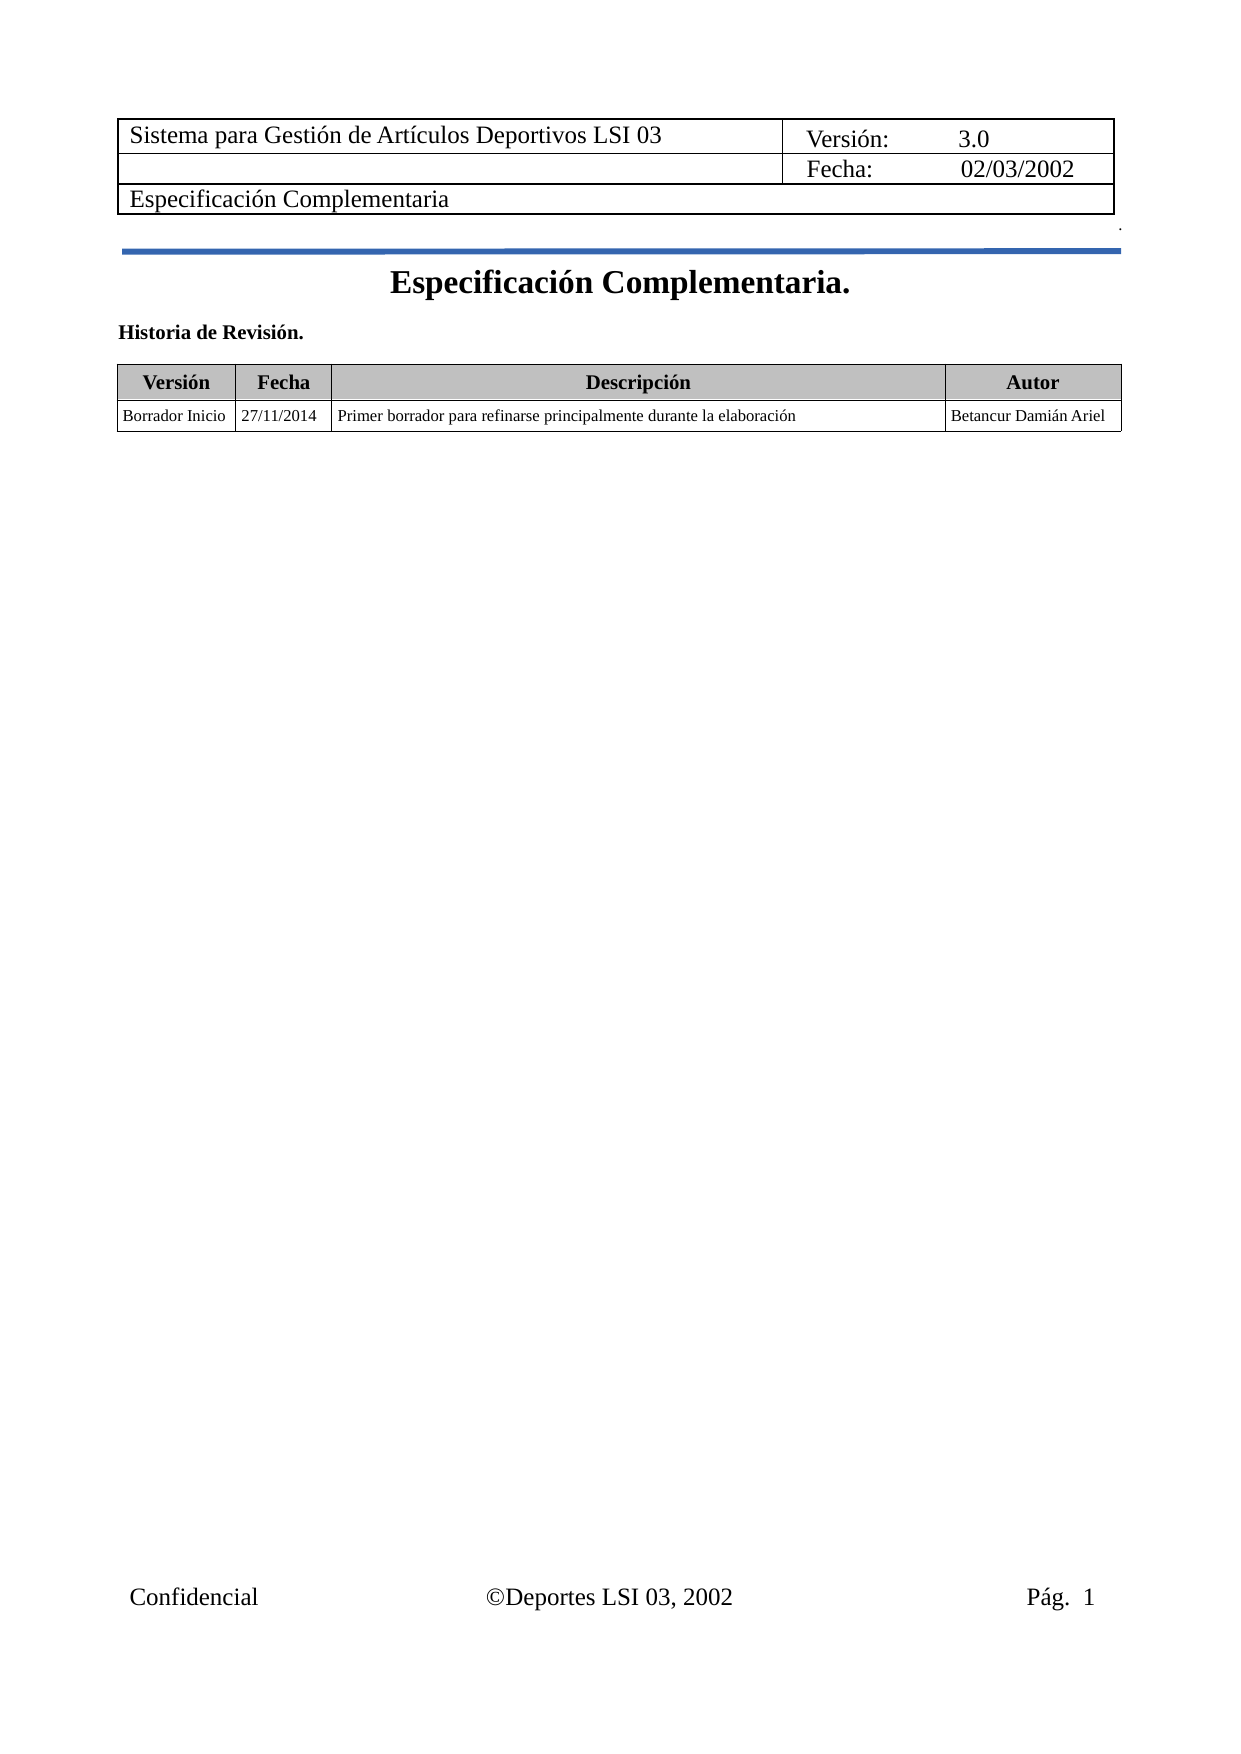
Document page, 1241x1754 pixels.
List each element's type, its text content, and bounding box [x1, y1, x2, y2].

table_cell Primer borrador para refinarse principalmente durante la elaboración [332, 401, 945, 431]
text Historia de Revisión. [118, 320, 1122, 344]
table_cell Borrador Inicio [118, 401, 235, 431]
table_header Fecha [236, 365, 331, 399]
table_cell Betancur Damián Ariel [946, 401, 1121, 431]
table_cell 27/11/2014 [236, 401, 331, 431]
table_header Descripción [332, 365, 945, 399]
text Especificación Complementaria. [118, 263, 1122, 301]
table_header Autor [946, 365, 1121, 399]
table_header Versión [118, 365, 235, 399]
